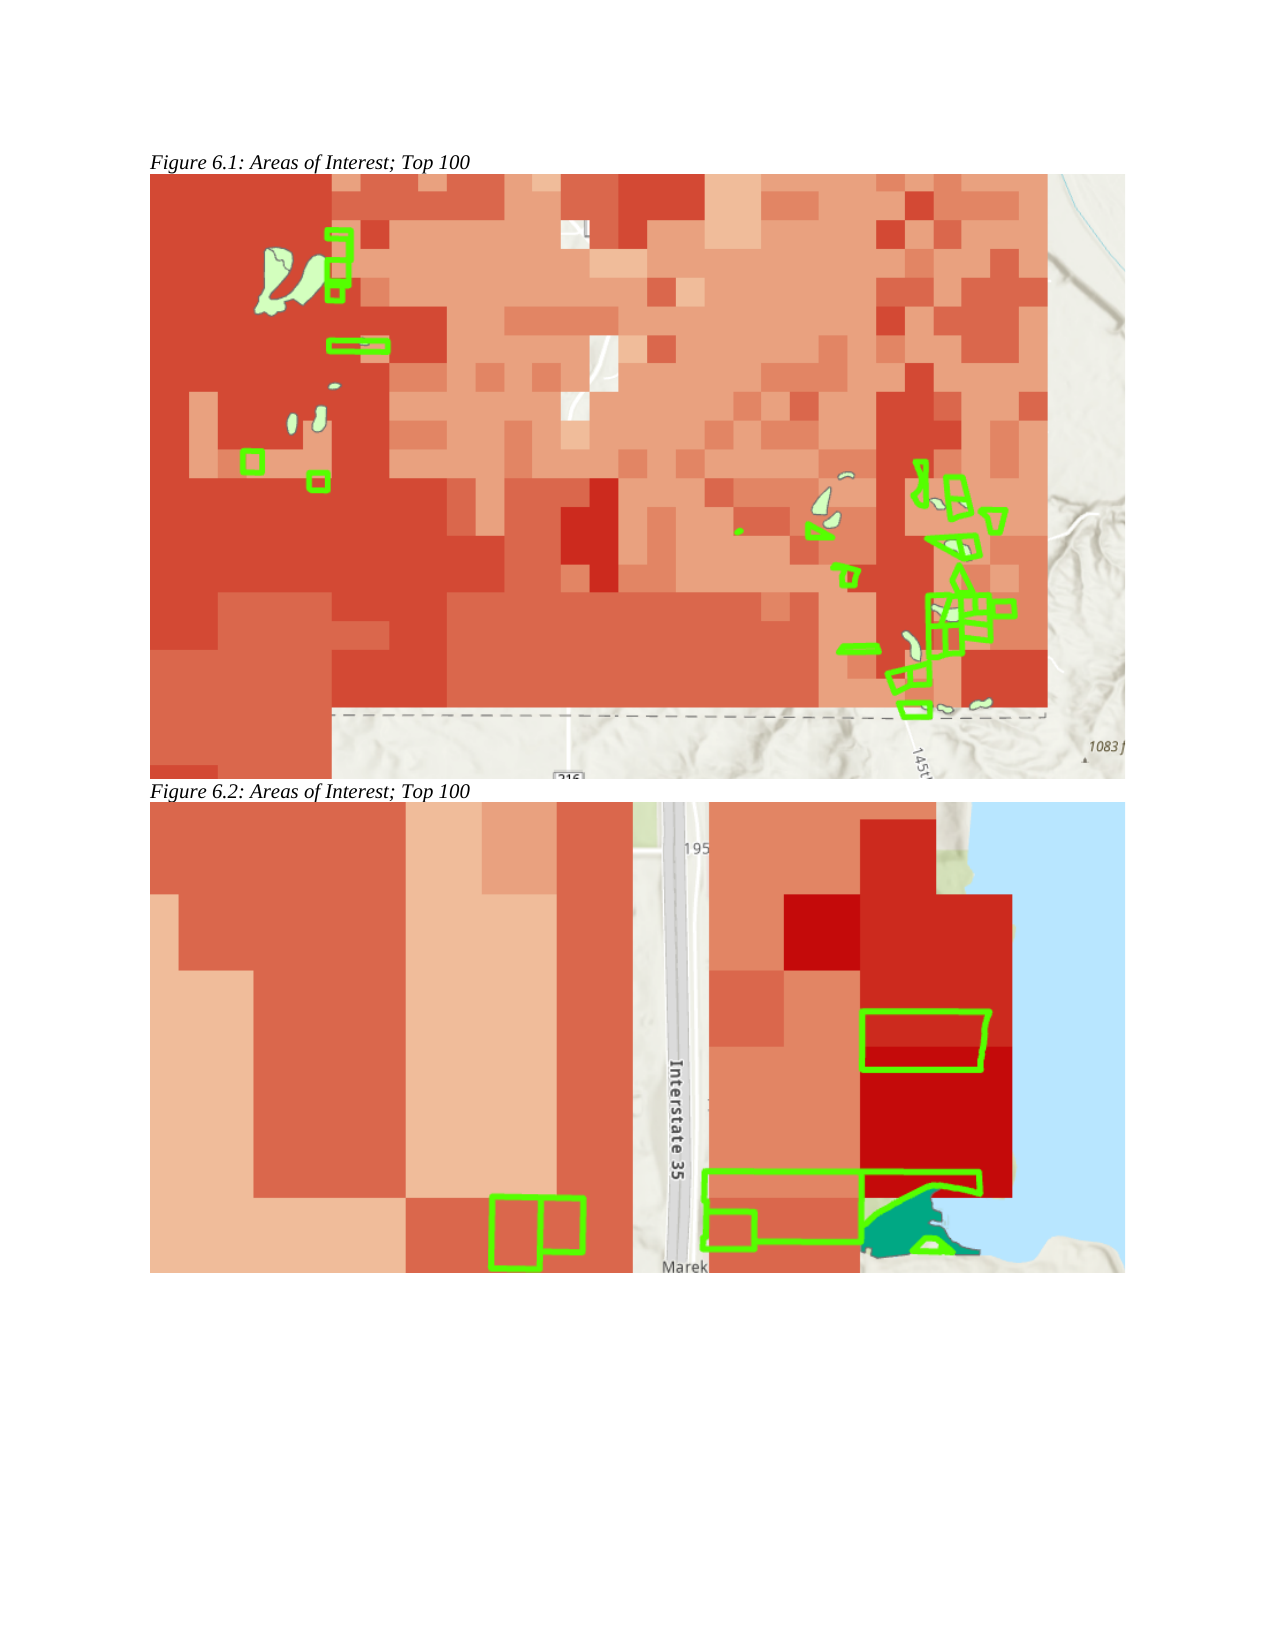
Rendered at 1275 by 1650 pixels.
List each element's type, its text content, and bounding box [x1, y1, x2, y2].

text Figure 6.1: Areas of Interest; Top 100 [150, 150, 1125, 174]
picture [150, 802, 1125, 1273]
text Figure 6.2: Areas of Interest; Top 100 [150, 779, 1125, 802]
picture [150, 174, 1125, 779]
